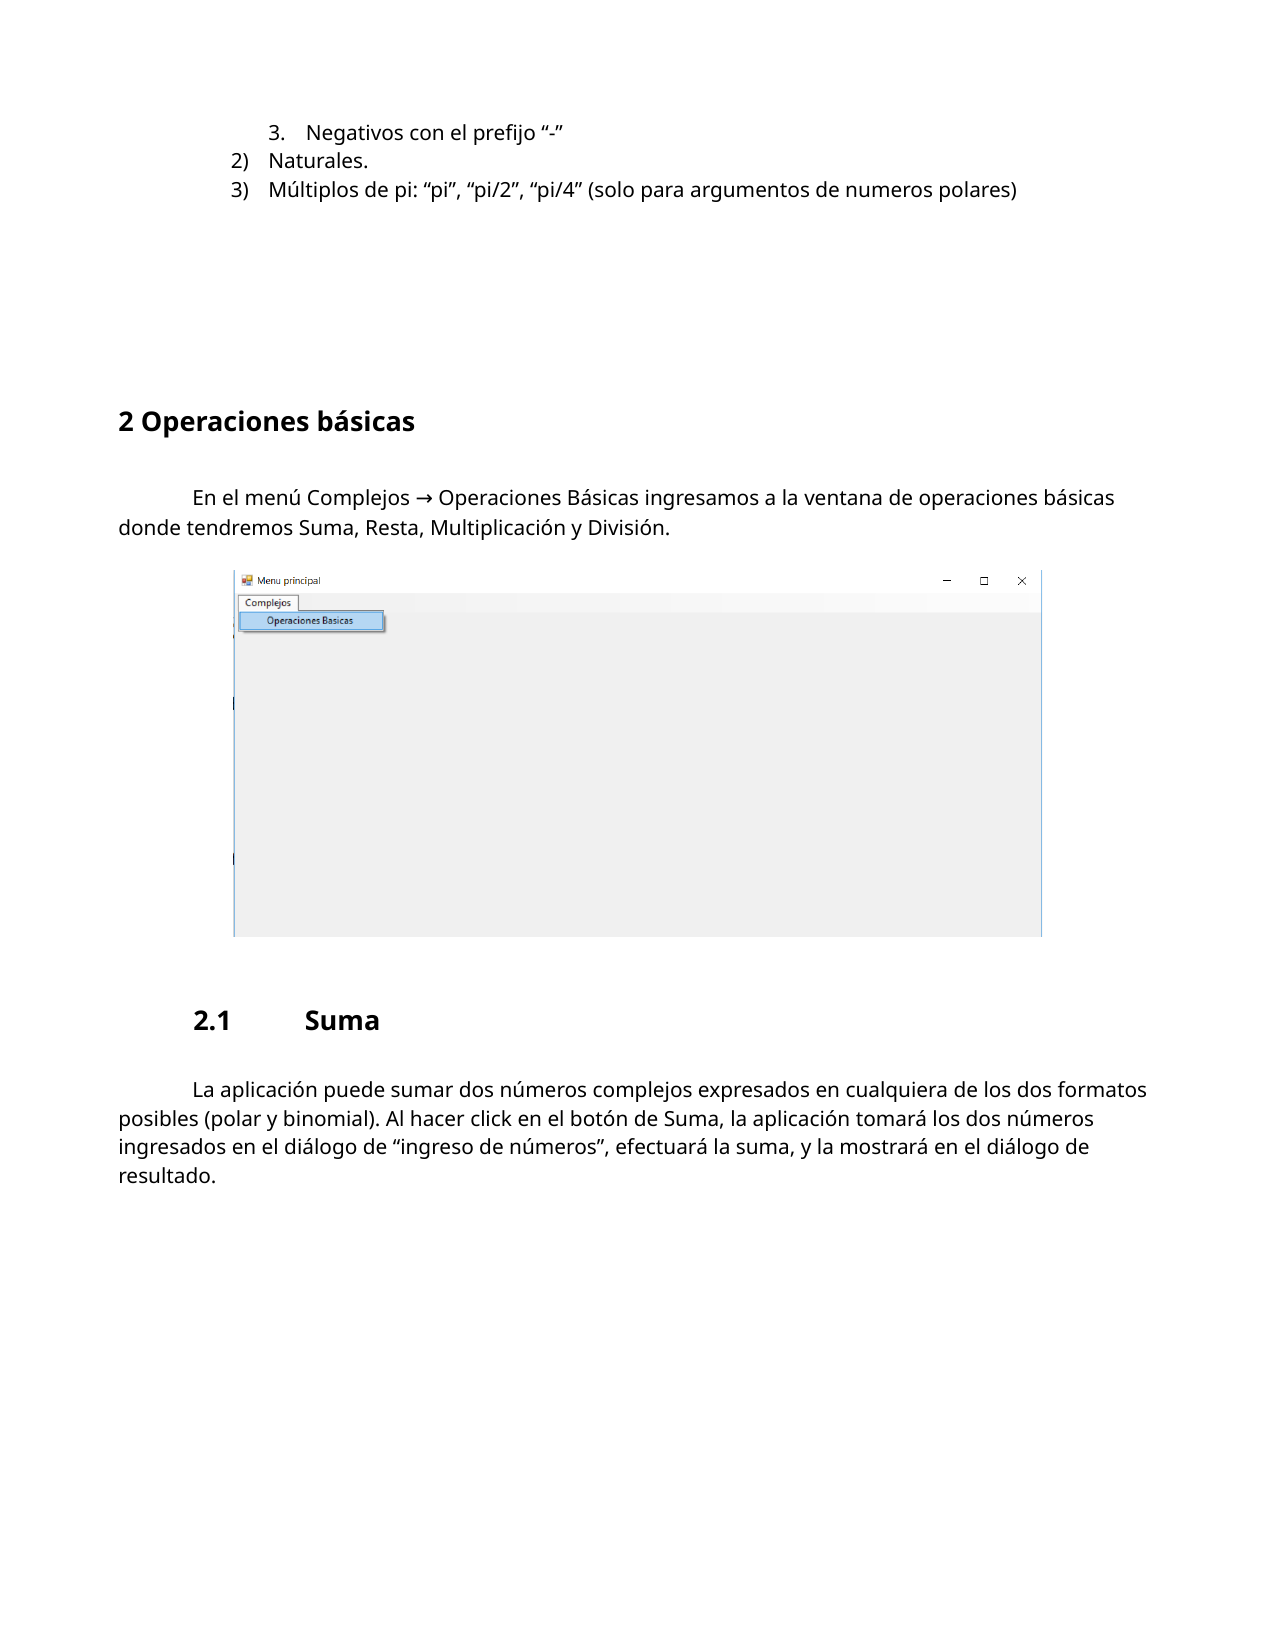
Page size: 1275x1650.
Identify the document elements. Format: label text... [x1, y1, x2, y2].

list Naturales. [231, 147, 1157, 175]
list Suma [193, 1002, 1157, 1038]
text En el menú Complejos → Operaciones Básicas ingresamos a la ventana de operaciones básicas donde tendremos Suma, Resta, Multiplicación y División. [118, 476, 1157, 542]
list Múltiplos de pi: “pi”, “pi/2”, “pi/4” (solo para argumentos de numeros polares) [231, 175, 1157, 203]
list Negativos con el prefijo “-” [268, 118, 1157, 147]
text La aplicación puede sumar dos números complejos expresados en cualquiera de los dos formatos posibles (polar y binomial). Al hacer click en el botón de Suma, la aplicación tomará los dos números ingresados en el diálogo de “ingreso de números”, efectuará la suma, y la mostrará en el diálogo de resultado. [118, 1075, 1157, 1189]
text 2 Operaciones básicas [118, 402, 1157, 439]
